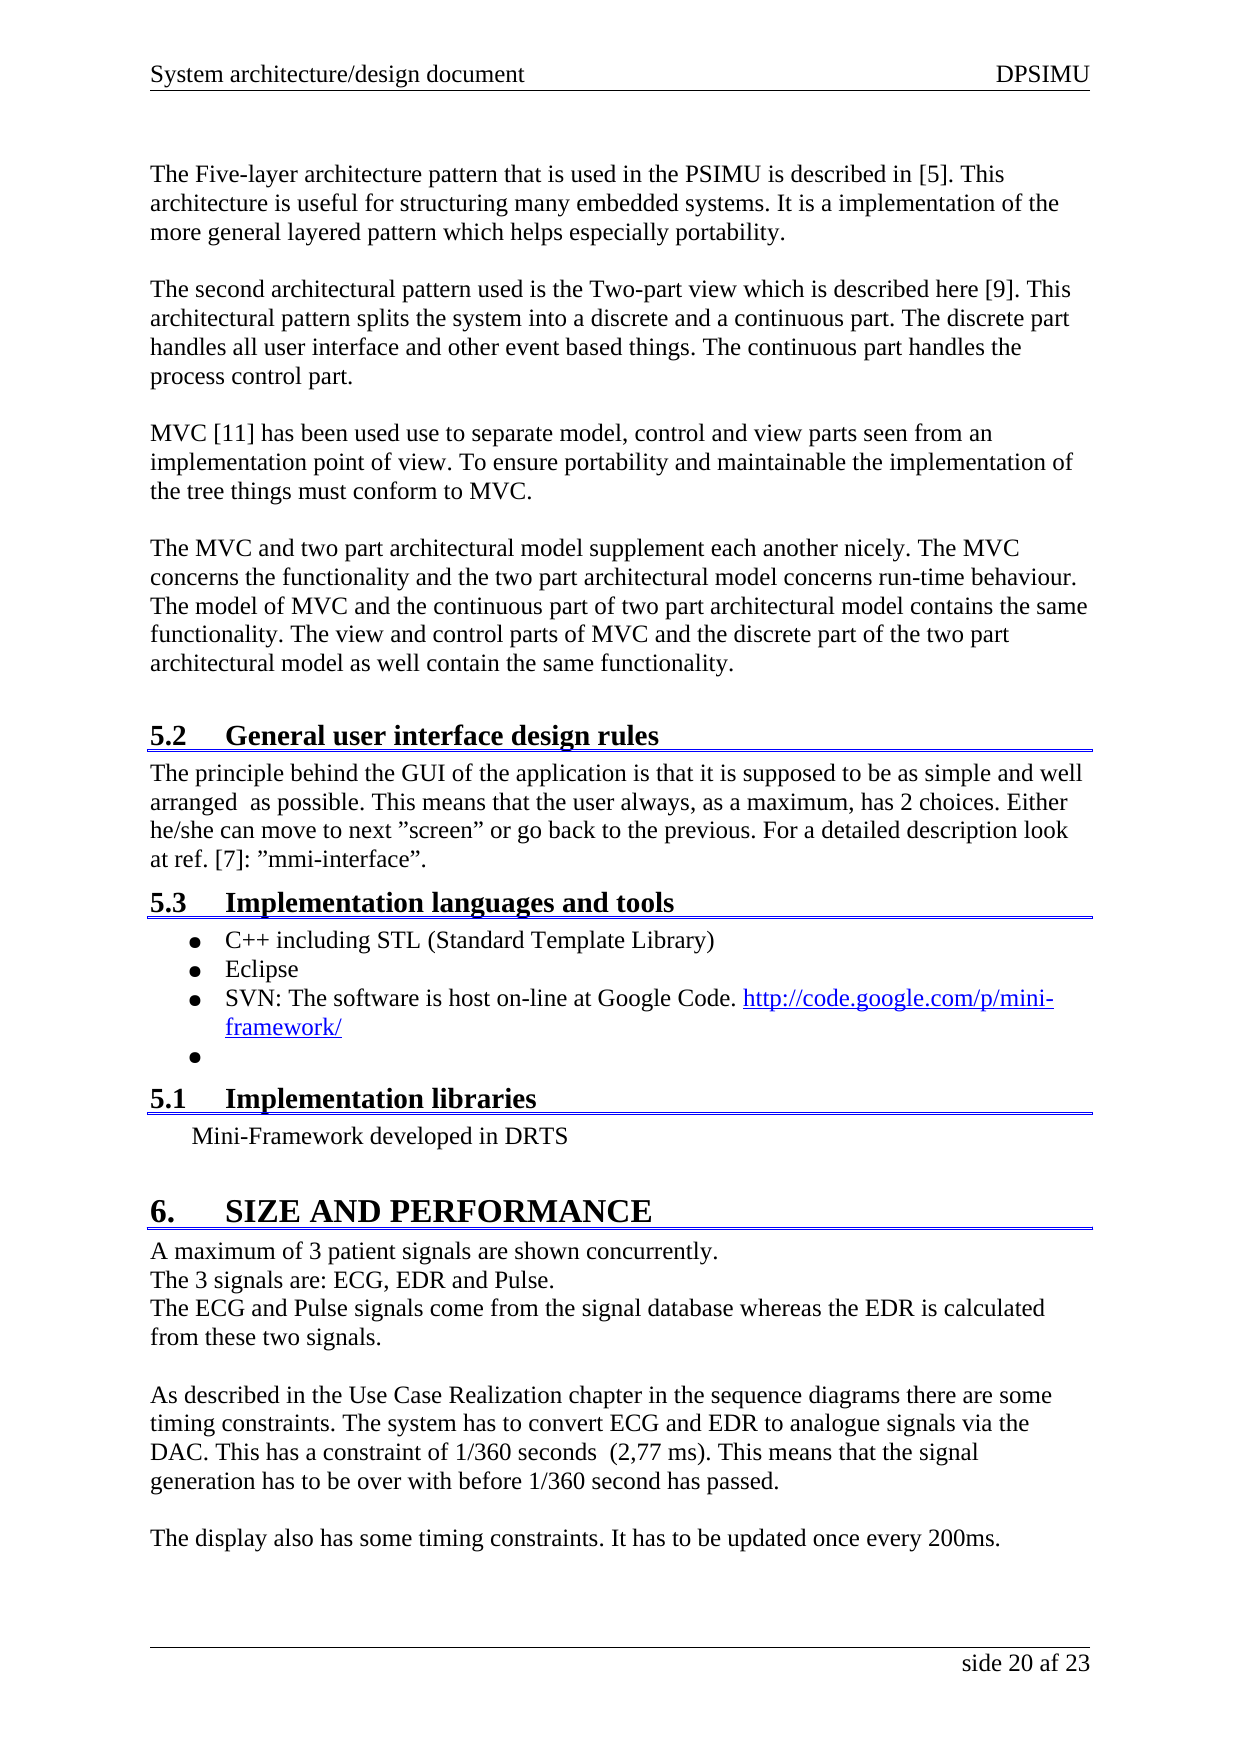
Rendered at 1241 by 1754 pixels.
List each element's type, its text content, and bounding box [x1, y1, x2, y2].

text MVC [11] has been used use to separate model, control and view parts seen from an implementation point of view. To ensure portability and maintainable the implementation of the tree things must conform to MVC. [150, 418, 1090, 504]
list C++ including STL (Standard Template Library) [187, 925, 1090, 954]
text The Five-layer architecture pattern that is used in the PSIMU is described in [5]. This architecture is useful for structuring many embedded systems. It is a implementation of the more general layered pattern which helps especially portability. [150, 159, 1090, 246]
text The principle behind the GUI of the application is that it is supposed to be as simple and well arranged as possible. This means that the user always, as a maximum, has 2 choices. Either he/she can move to next ”screen” or go back to the previous. For a detailed description look at ref. [7]: ”mmi-interface”. [150, 758, 1090, 873]
text The ECG and Pulse signals come from the signal database whereas the EDR is calculated from these two signals. [150, 1293, 1090, 1351]
text As described in the Use Case Realization chapter in the sequence diagrams there are some timing constraints. The system has to convert ECG and EDR to analogue signals via the DAC. This has a constraint of 1/360 seconds (2,77 ms). This means that the signal generation has to be over with before 1/360 second has passed. [150, 1380, 1090, 1495]
text A maximum of 3 patient signals are shown concurrently. [150, 1236, 1090, 1265]
subtitle Implementation libraries [150, 1082, 1090, 1112]
text The display also has some timing constraints. It has to be updated once every 200ms. [150, 1523, 1090, 1552]
text The 3 signals are: ECG, EDR and Pulse. [150, 1265, 1090, 1293]
text The second architectural pattern used is the Two-part view which is described here [9]. This architectural pattern splits the system into a discrete and a continuous part. The discrete part handles all user interface and other event based things. The continuous part handles the process control part. [150, 274, 1090, 389]
subtitle General user interface design rules [150, 718, 1090, 749]
subtitle Implementation languages and tools [150, 886, 1090, 916]
list SVN: The software is host on-line at Google Code. http://code.google.com/p/mini-framework/ [187, 983, 1090, 1040]
list Eclipse [187, 954, 1090, 983]
text The MVC and two part architectural model supplement each another nicely. The MVC concerns the functionality and the two part architectural model concerns run-time behaviour. The model of MVC and the continuous part of two part architectural model contains the same functionality. The view and control parts of MVC and the discrete part of the two part architectural model as well contain the same functionality. [150, 533, 1090, 677]
subtitle SIZE and performance [150, 1191, 1090, 1227]
text Mini-Framework developed in DRTS [191, 1121, 1090, 1150]
